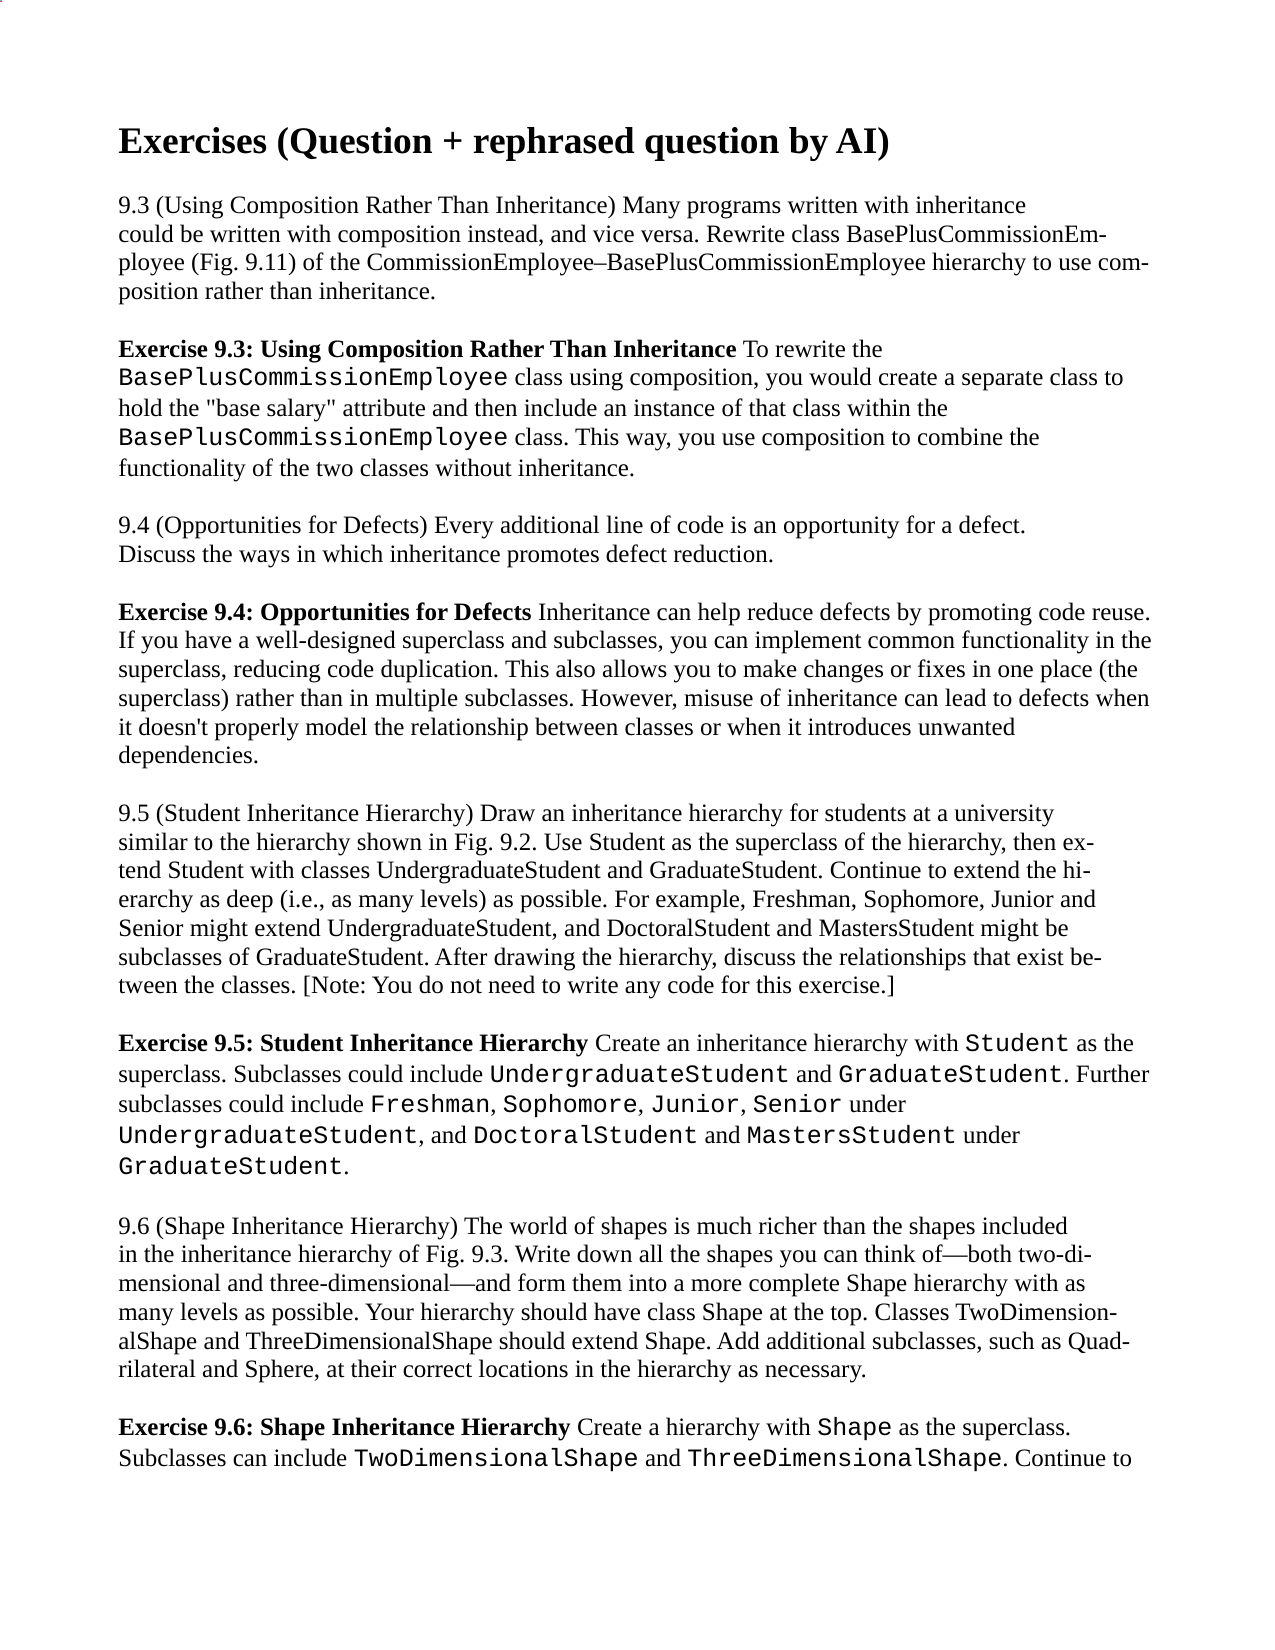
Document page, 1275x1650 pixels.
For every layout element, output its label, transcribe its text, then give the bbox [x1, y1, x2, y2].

text Exercise 9.3: Using Composition Rather Than Inheritance To rewrite the BasePlusCommissionEmployee class using composition, you would create a separate class to hold the "base salary" attribute and then include an instance of that class within the BasePlusCommissionEmployee class. This way, you use composition to combine the functionality of the two classes without inheritance. [118, 334, 1157, 482]
text position rather than inheritance. [118, 276, 1157, 305]
text similar to the hierarchy shown in Fig. 9.2. Use Student as the superclass of the hierarchy, then ex- [118, 827, 1157, 855]
text subclasses of GraduateStudent. After drawing the hierarchy, discuss the relationships that exist be- [118, 942, 1157, 970]
text 9.5 (Student Inheritance Hierarchy) Draw an inheritance hierarchy for students at a university [118, 798, 1157, 827]
text many levels as possible. Your hierarchy should have class Shape at the top. Classes TwoDimension- [118, 1297, 1157, 1326]
text 9.4 (Opportunities for Defects) Every additional line of code is an opportunity for a defect. [118, 510, 1157, 539]
text Exercise 9.4: Opportunities for Defects Inheritance can help reduce defects by promoting code reuse. If you have a well-designed superclass and subclasses, you can implement common functionality in the superclass, reducing code duplication. This also allows you to make changes or fixes in one place (the superclass) rather than in multiple subclasses. However, misuse of inheritance can lead to defects when it doesn't properly model the relationship between classes or when it introduces unwanted dependencies. [118, 597, 1157, 769]
text Discuss the ways in which inheritance promotes defect reduction. [118, 539, 1157, 568]
text tend Student with classes UndergraduateStudent and GraduateStudent. Continue to extend the hi- [118, 855, 1157, 884]
text erarchy as deep (i.e., as many levels) as possible. For example, Freshman, Sophomore, Junior and [118, 884, 1157, 913]
text ployee (Fig. 9.11) of the CommissionEmployee–BasePlusCommissionEmployee hierarchy to use com- [118, 247, 1157, 276]
text in the inheritance hierarchy of Fig. 9.3. Write down all the shapes you can think of—both two-di- [118, 1239, 1157, 1268]
text mensional and three-dimensional—and form them into a more complete Shape hierarchy with as [118, 1268, 1157, 1297]
text 9.3 (Using Composition Rather Than Inheritance) Many programs written with inheritance [118, 190, 1157, 219]
text 9.6 (Shape Inheritance Hierarchy) The world of shapes is much richer than the shapes included [118, 1211, 1157, 1239]
text could be written with composition instead, and vice versa. Rewrite class BasePlusCommissionEm- [118, 219, 1157, 247]
text alShape and ThreeDimensionalShape should extend Shape. Add additional subclasses, such as Quad- [118, 1326, 1157, 1354]
text tween the classes. [Note: You do not need to write any code for this exercise.] [118, 970, 1157, 999]
text Exercises (Question + rephrased question by AI) [118, 118, 1157, 161]
text Senior might extend UndergraduateStudent, and DoctoralStudent and MastersStudent might be [118, 913, 1157, 942]
text Exercise 9.6: Shape Inheritance Hierarchy Create a hierarchy with Shape as the superclass. Subclasses can include TwoDimensionalShape and ThreeDimensionalShape. Continue to [118, 1412, 1157, 1474]
text Exercise 9.5: Student Inheritance Hierarchy Create an inheritance hierarchy with Student as the superclass. Subclasses could include UndergraduateStudent and GraduateStudent. Further subclasses could include Freshman, Sophomore, Junior, Senior under UndergraduateStudent, and DoctoralStudent and MastersStudent under GraduateStudent. [118, 1028, 1157, 1182]
text rilateral and Sphere, at their correct locations in the hierarchy as necessary. [118, 1354, 1157, 1383]
